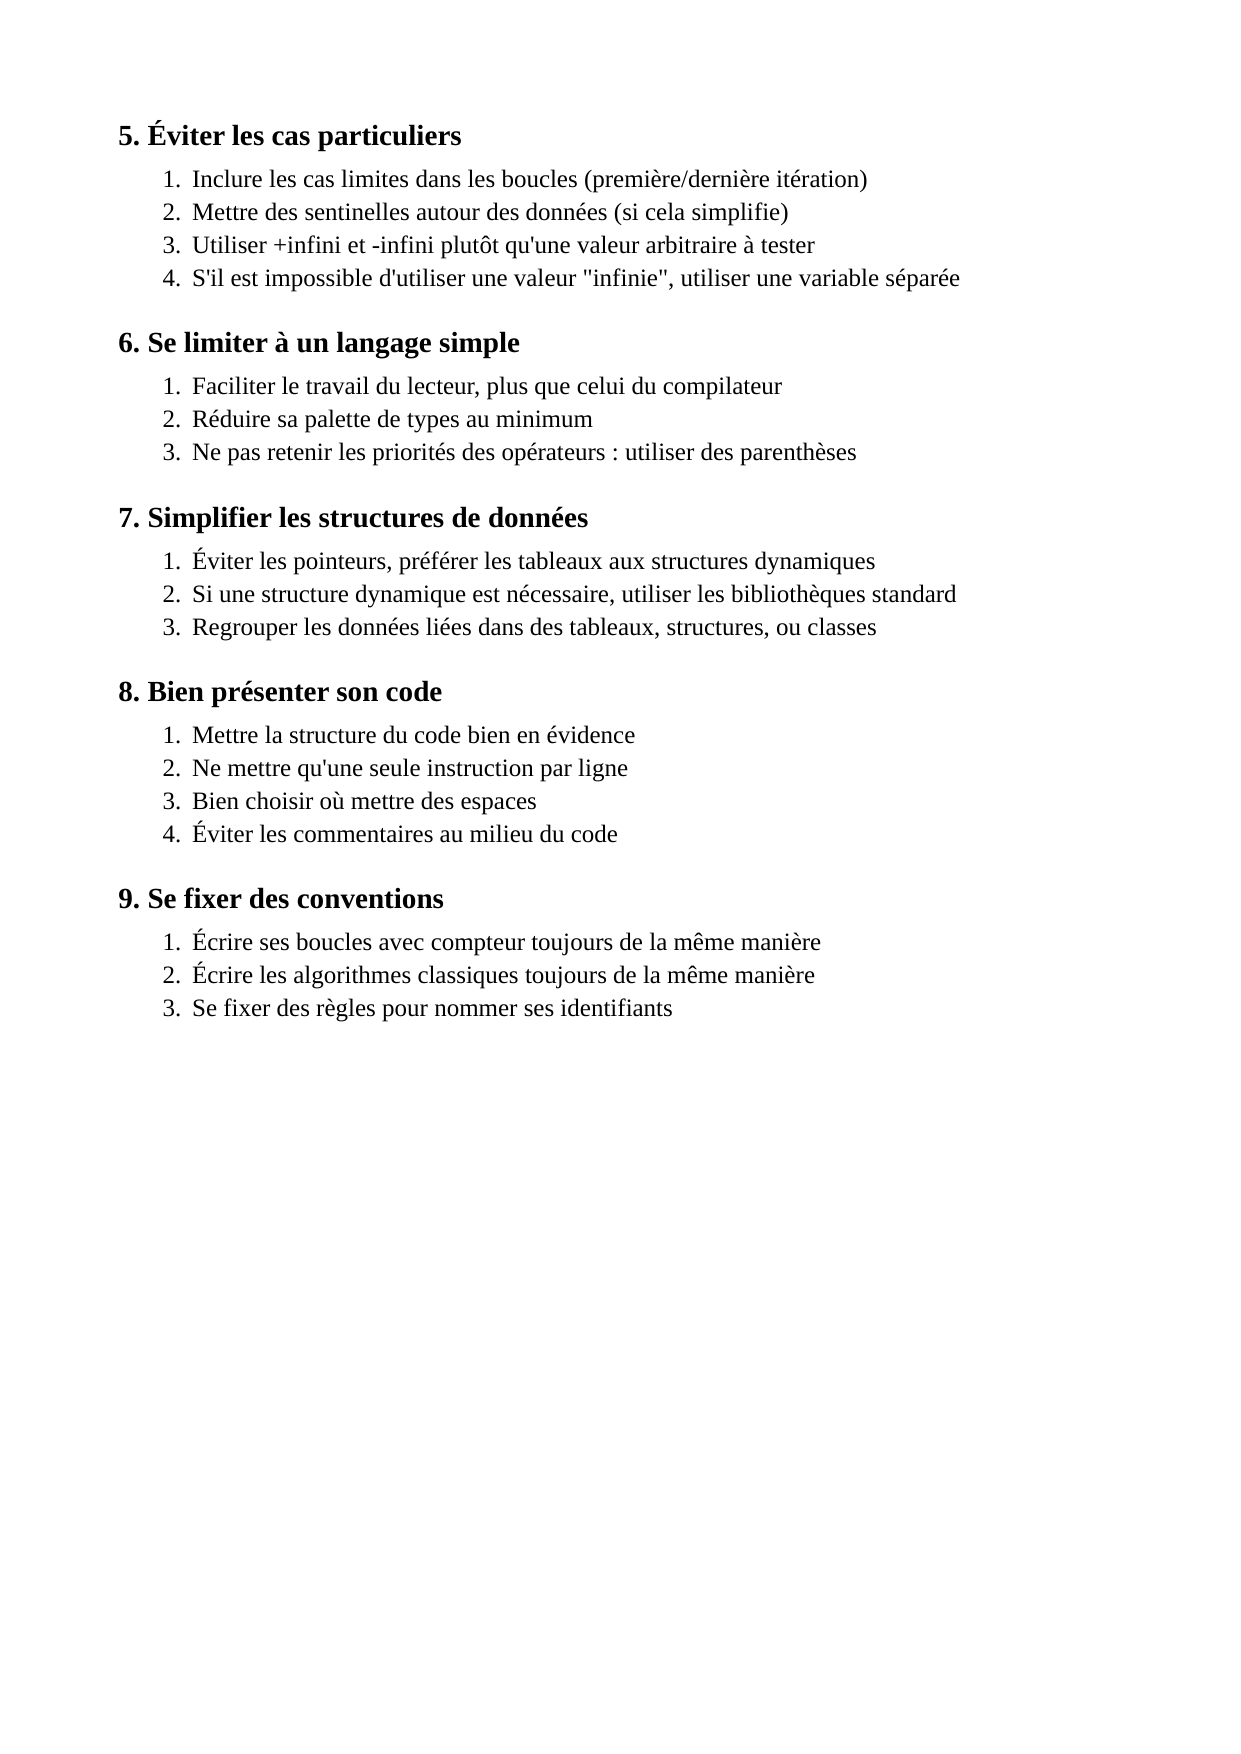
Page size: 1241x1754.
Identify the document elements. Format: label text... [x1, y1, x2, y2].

list Bien choisir où mettre des espaces [162, 786, 1122, 815]
list Utiliser +infini et -infini plutôt qu'une valeur arbitraire à tester [162, 230, 1122, 259]
list Inclure les cas limites dans les boucles (première/dernière itération) [162, 164, 1122, 193]
subtitle 9. Se fixer des conventions [118, 881, 1122, 915]
list Ne pas retenir les priorités des opérateurs : utiliser des parenthèses [162, 437, 1122, 466]
list Regrouper les données liées dans des tableaux, structures, ou classes [162, 612, 1122, 641]
list S'il est impossible d'utiliser une valeur "infinie", utiliser une variable séparée [162, 263, 1122, 292]
list Se fixer des règles pour nommer ses identifiants [162, 993, 1122, 1022]
list Écrire ses boucles avec compteur toujours de la même manière [162, 927, 1122, 956]
list Mettre des sentinelles autour des données (si cela simplifie) [162, 197, 1122, 226]
list Si une structure dynamique est nécessaire, utiliser les bibliothèques standard [162, 579, 1122, 607]
list Écrire les algorithmes classiques toujours de la même manière [162, 960, 1122, 989]
list Mettre la structure du code bien en évidence [162, 720, 1122, 749]
subtitle 8. Bien présenter son code [118, 674, 1122, 707]
list Ne mettre qu'une seule instruction par ligne [162, 753, 1122, 782]
list Éviter les pointeurs, préférer les tableaux aux structures dynamiques [162, 546, 1122, 574]
list Éviter les commentaires au milieu du code [162, 819, 1122, 848]
list Réduire sa palette de types au minimum [162, 404, 1122, 433]
subtitle 5. Éviter les cas particuliers [118, 118, 1122, 152]
subtitle 6. Se limiter à un langage simple [118, 325, 1122, 359]
subtitle 7. Simplifier les structures de données [118, 500, 1122, 533]
list Faciliter le travail du lecteur, plus que celui du compilateur [162, 371, 1122, 400]
